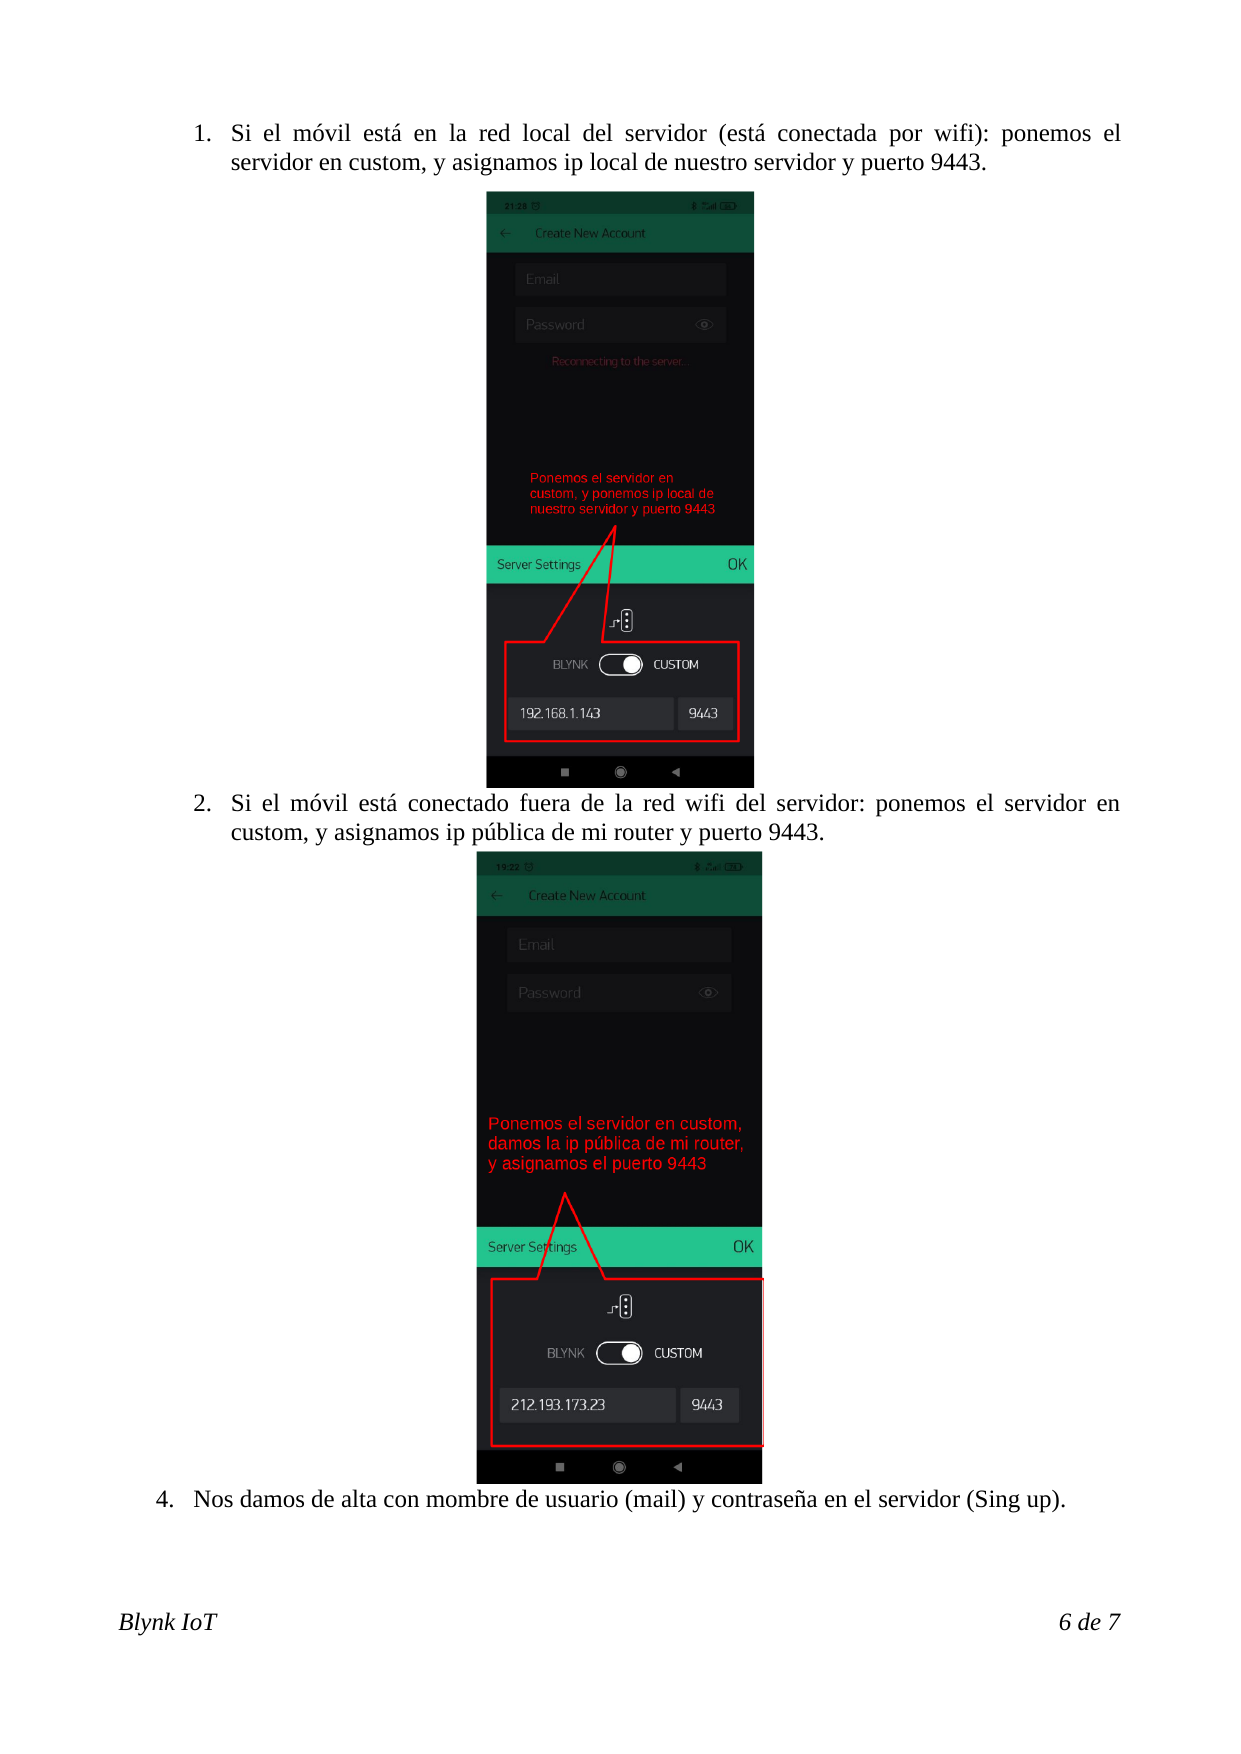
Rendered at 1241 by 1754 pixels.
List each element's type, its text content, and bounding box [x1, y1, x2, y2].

picture [476, 851, 764, 1484]
list Si el móvil está conectado fuera de la red wifi del servidor: ponemos el servidor en custom, y asignamos ip pública de mi router y puerto 9443. [193, 176, 1122, 846]
list Si el móvil está en la red local del servidor (está conectada por wifi): ponemos el servidor en custom, y asignamos ip local de nuestro servidor y puerto 9443. [193, 118, 1122, 176]
list Nos damos de alta con mombre de usuario (mail) y contraseña en el servidor (Sing up). [156, 846, 1122, 1513]
picture [486, 191, 755, 788]
